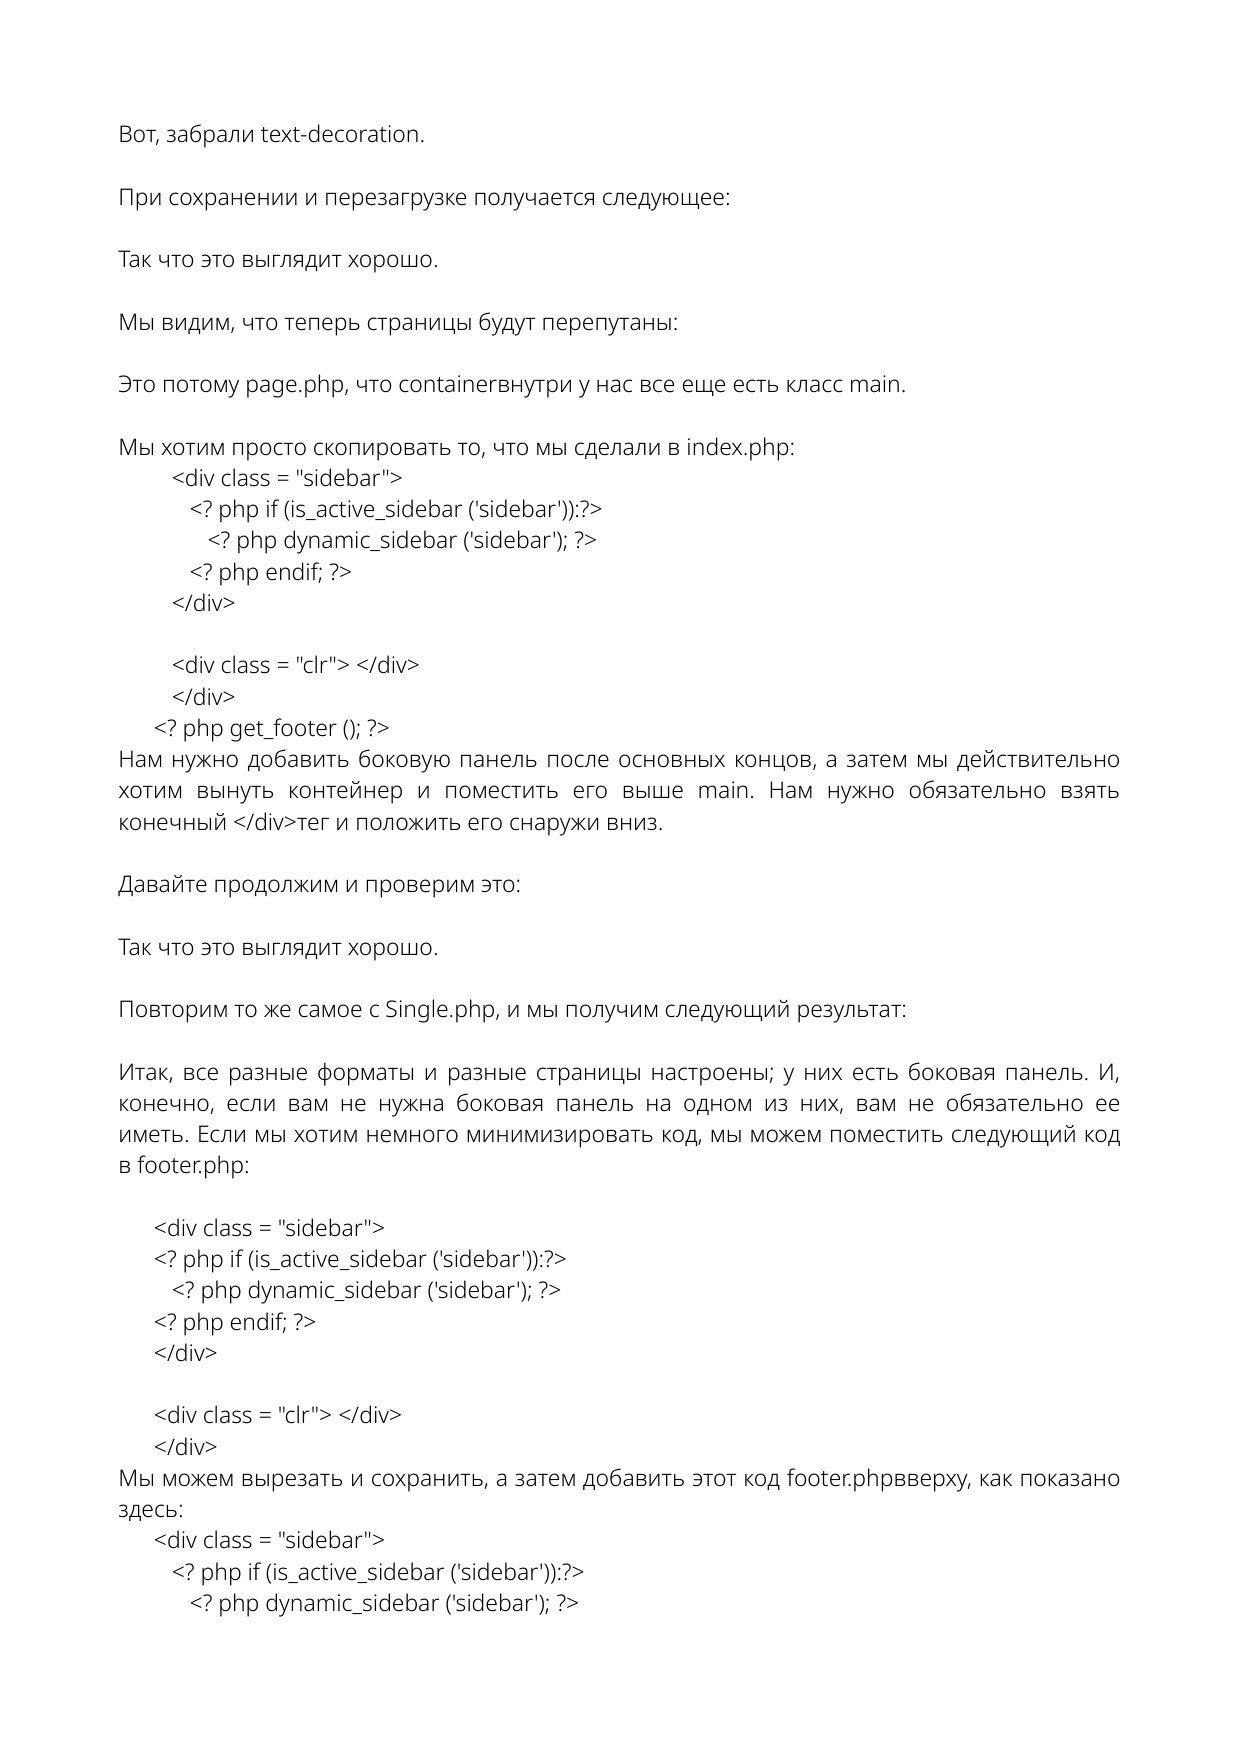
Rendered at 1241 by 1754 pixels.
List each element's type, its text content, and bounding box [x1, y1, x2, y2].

text Итак, все разные форматы и разные страницы настроены; у них есть боковая панель. И, конечно, если вам не нужна боковая панель на одном из них, вам не обязательно ее иметь. Если мы хотим немного минимизировать код, мы можем поместить следующий код в footer.php: [118, 1056, 1122, 1181]
text <? php endif; ?> [118, 556, 1122, 587]
text Повторим то же самое с Single.php, и мы получим следующий результат: [118, 993, 1122, 1024]
text <div class = "clr"> </div> [118, 649, 1122, 681]
text Это потому page.php, что containerвнутри у нас все еще есть класс main. [118, 368, 1122, 399]
text <? php if (is_active_sidebar ('sidebar')):?> [118, 1556, 1122, 1587]
text <? php dynamic_sidebar ('sidebar'); ?> [118, 524, 1122, 556]
text Мы можем вырезать и сохранить, а затем добавить этот код footer.phpвверху, как показано здесь: [118, 1462, 1122, 1524]
text Вот, забрали text-decoration. [118, 118, 1122, 149]
text При сохранении и перезагрузке получается следующее: [118, 181, 1122, 212]
text Мы хотим просто скопировать то, что мы сделали в index.php: [118, 431, 1122, 462]
text </div> [118, 1431, 1122, 1462]
text <? php get_footer (); ?> [118, 712, 1122, 743]
text <? php if (is_active_sidebar ('sidebar')):?> [118, 1243, 1122, 1274]
text <div class = "sidebar"> [118, 462, 1122, 493]
text <? php dynamic_sidebar ('sidebar'); ?> [118, 1587, 1122, 1618]
text Мы видим, что теперь страницы будут перепутаны: [118, 306, 1122, 337]
text Давайте продолжим и проверим это: [118, 868, 1122, 899]
text <? php endif; ?> [118, 1306, 1122, 1337]
text </div> [118, 681, 1122, 712]
text </div> [118, 587, 1122, 618]
text <div class = "sidebar"> [118, 1212, 1122, 1243]
text <div class = "clr"> </div> [118, 1399, 1122, 1431]
text </div> [118, 1337, 1122, 1368]
text <div class = "sidebar"> [118, 1524, 1122, 1556]
text Так что это выглядит хорошо. [118, 931, 1122, 962]
text <? php dynamic_sidebar ('sidebar'); ?> [118, 1274, 1122, 1306]
text <? php if (is_active_sidebar ('sidebar')):?> [118, 493, 1122, 524]
text Нам нужно добавить боковую панель после основных концов, а затем мы действительно хотим вынуть контейнер и поместить его выше main. Нам нужно обязательно взять конечный </div>тег и положить его снаружи вниз. [118, 743, 1122, 837]
text Так что это выглядит хорошо. [118, 243, 1122, 274]
